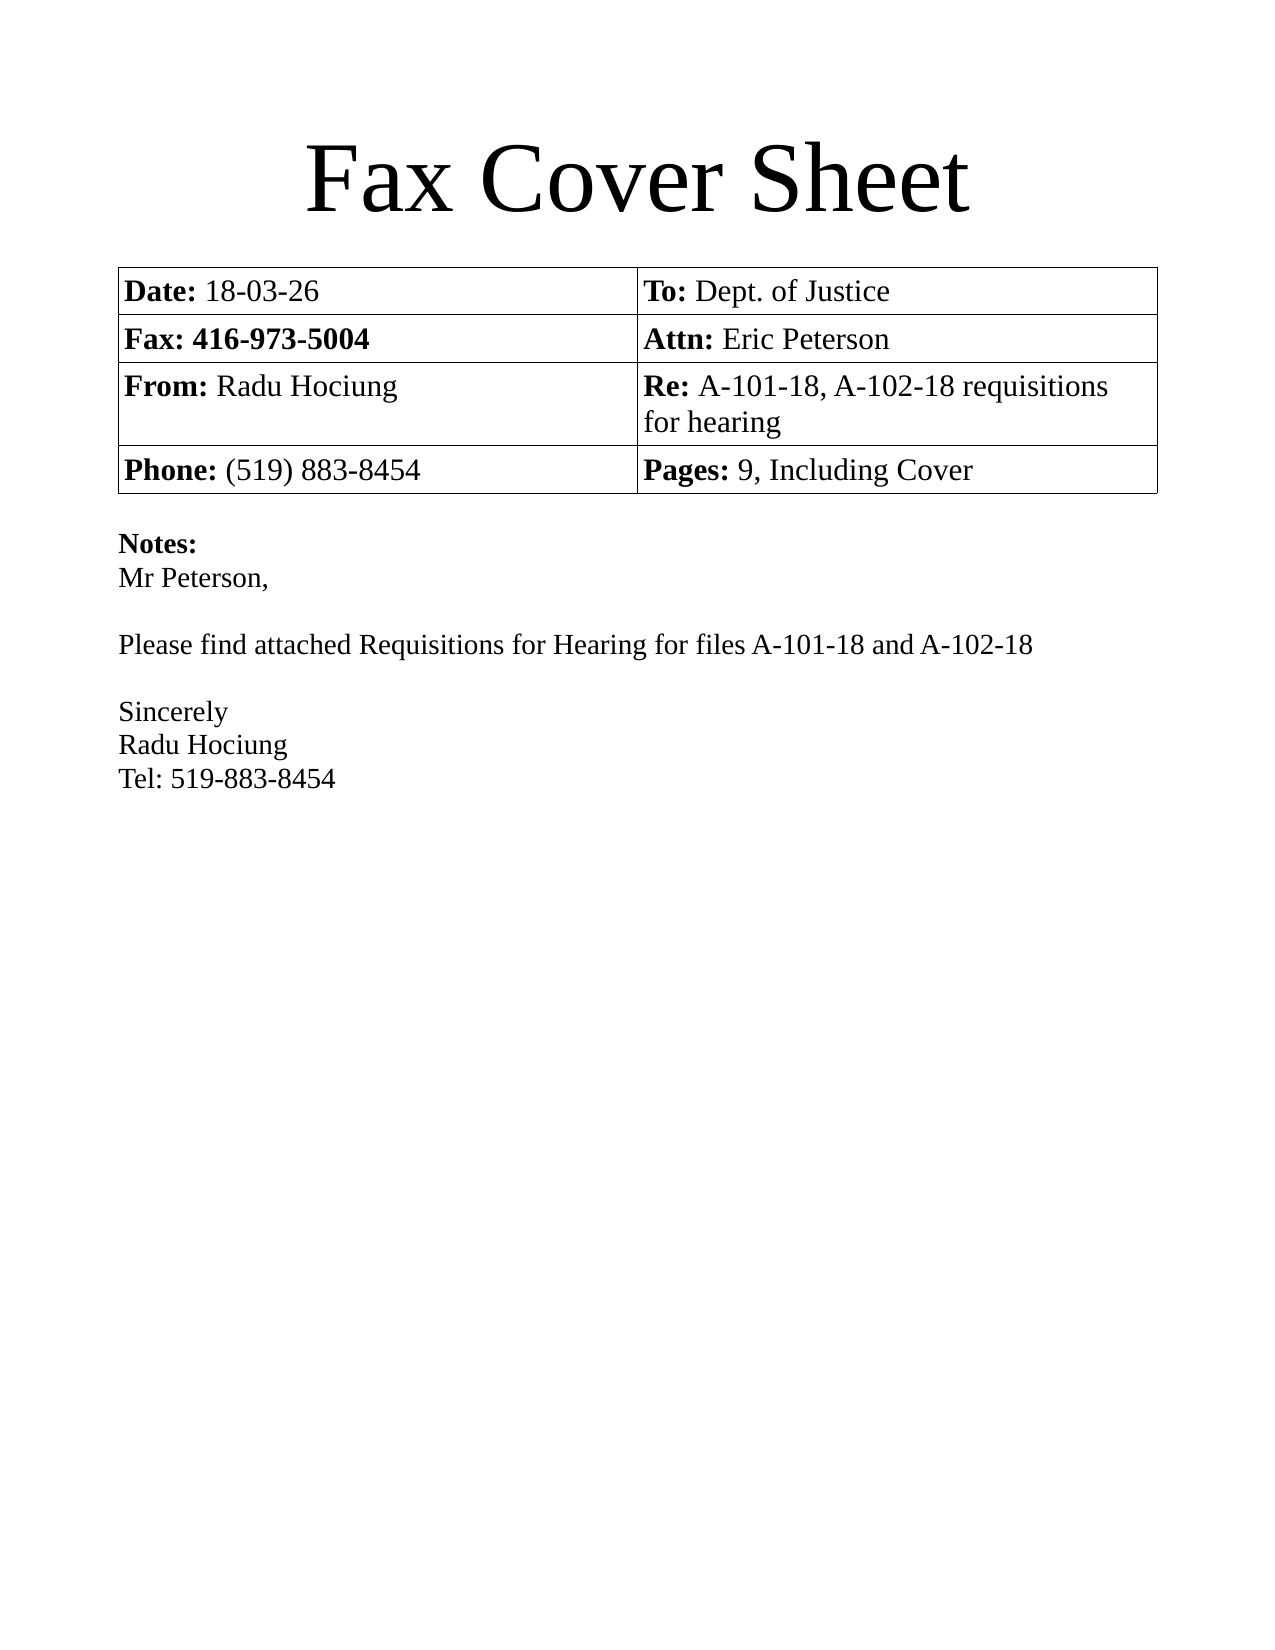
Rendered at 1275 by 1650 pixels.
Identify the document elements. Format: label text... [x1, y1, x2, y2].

subtitle Fax Cover Sheet [118, 118, 1157, 233]
table_cell Phone: (519) 883-8454 [119, 446, 637, 493]
table_cell Attn: Eric Peterson [638, 315, 1157, 362]
table_cell Fax: 416-973-5004 [119, 315, 637, 362]
subtitle Mr Peterson, Please find attached Requisitions for Hearing for files A-101-18 and A-102-18 Sincerely Radu Hociung Tel: 519-883-8454 [118, 560, 1157, 794]
table_cell Re: A-101-18, A-102-18 requisitions for hearing [638, 363, 1157, 445]
subtitle Notes: [118, 526, 1157, 560]
table_cell From: Radu Hociung [119, 363, 637, 445]
table_cell Pages: 9, Including Cover [638, 446, 1157, 493]
table_header Date: 18-03-26 [119, 268, 637, 314]
table_header To: Dept. of Justice [638, 268, 1157, 314]
